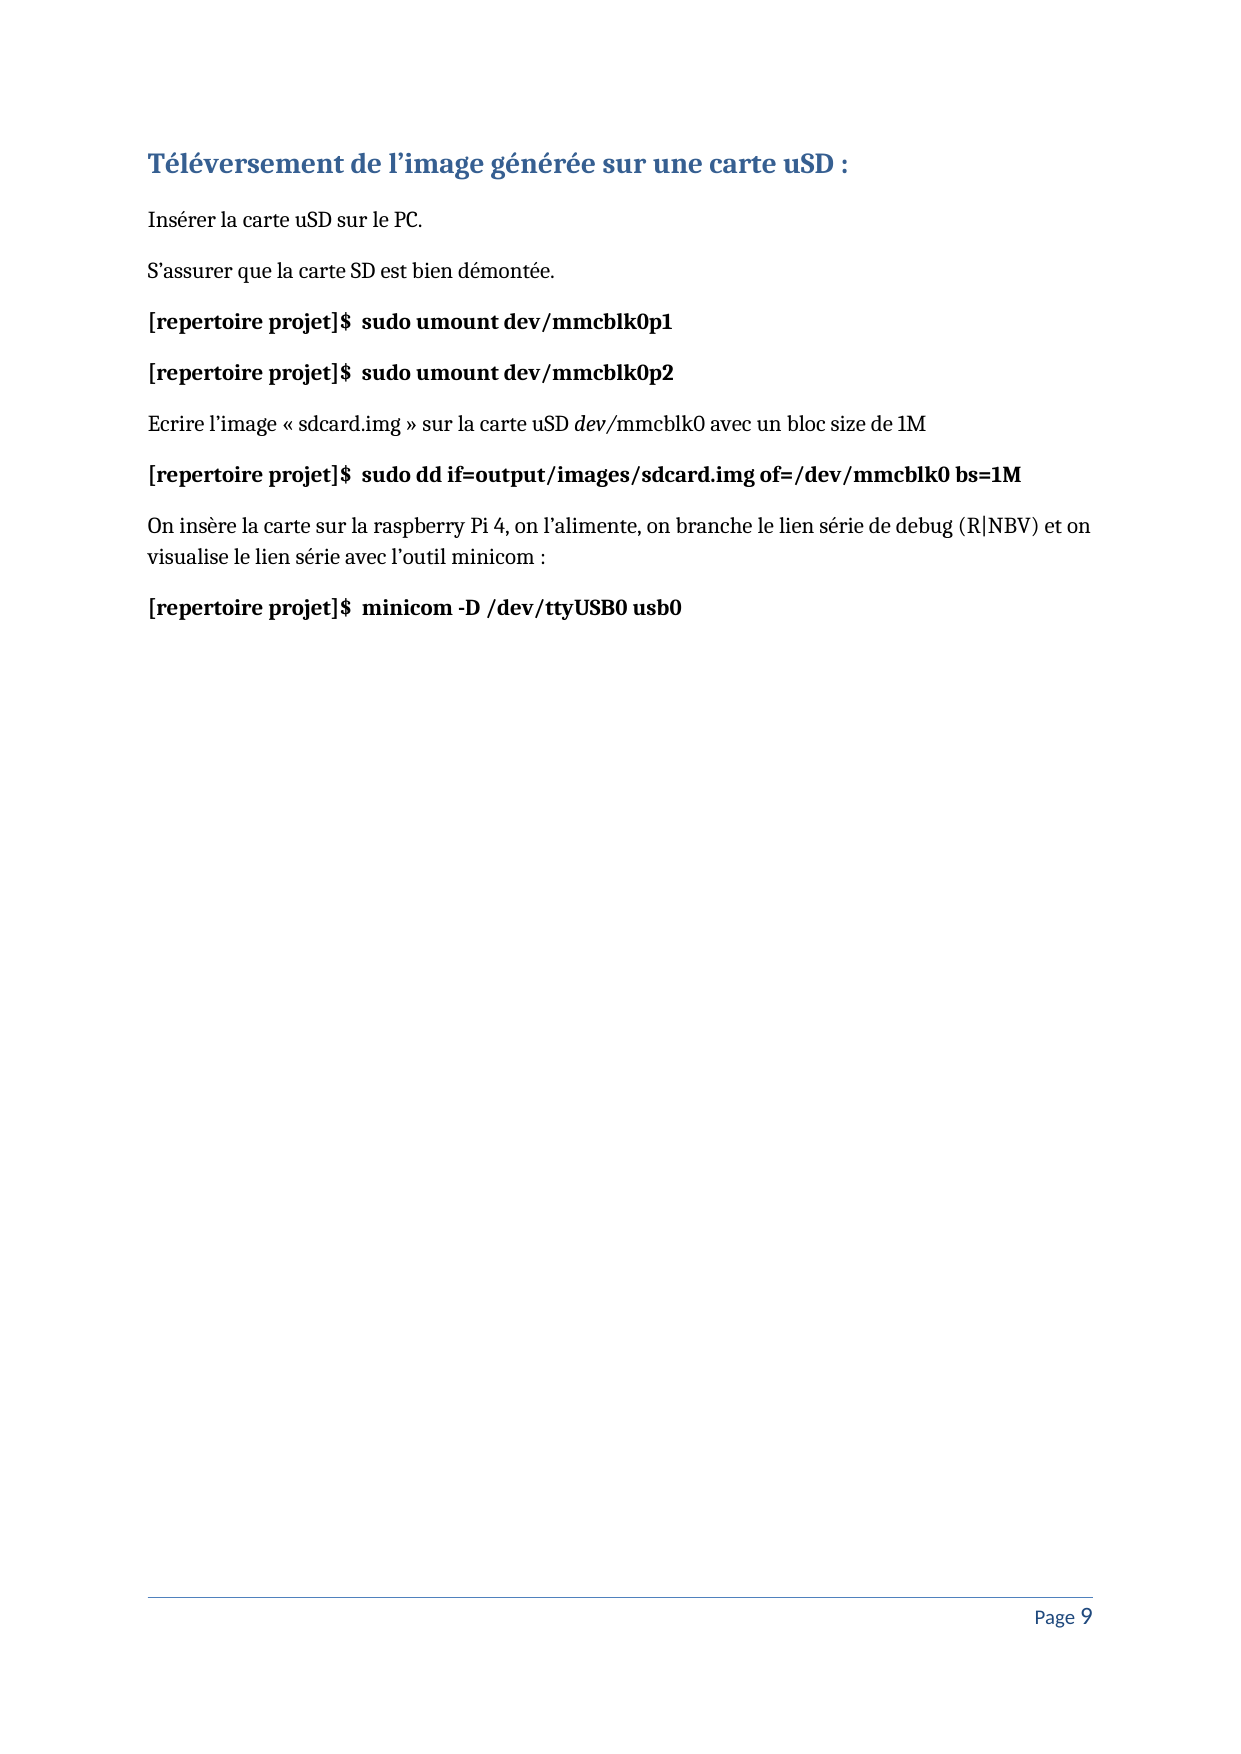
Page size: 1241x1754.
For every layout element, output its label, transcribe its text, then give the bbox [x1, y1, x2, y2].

text [repertoire projet]$ sudo dd if=output/images/sdcard.img of=/dev/mmcblk0 bs=1M [148, 462, 1093, 488]
text [repertoire projet]$ sudo umount dev/mmcblk0p1 [148, 309, 1093, 335]
text On insère la carte sur la raspberry Pi 4, on l’alimente, on branche le lien série de debug (R|NBV) et on visualise le lien série avec l’outil minicom : [148, 513, 1093, 570]
text S’assurer que la carte SD est bien démontée. [148, 258, 1093, 284]
text [repertoire projet]$ minicom -D /dev/ttyUSB0 usb0 [148, 594, 1093, 621]
text Ecrire l’image « sdcard.img » sur la carte uSD dev/mmcblk0 avec un bloc size de 1M [148, 411, 1093, 437]
text Téléversement de l’image générée sur une carte uSD : [148, 148, 1093, 181]
text Insérer la carte uSD sur le PC. [148, 207, 1093, 233]
text [repertoire projet]$ sudo umount dev/mmcblk0p2 [148, 360, 1093, 386]
